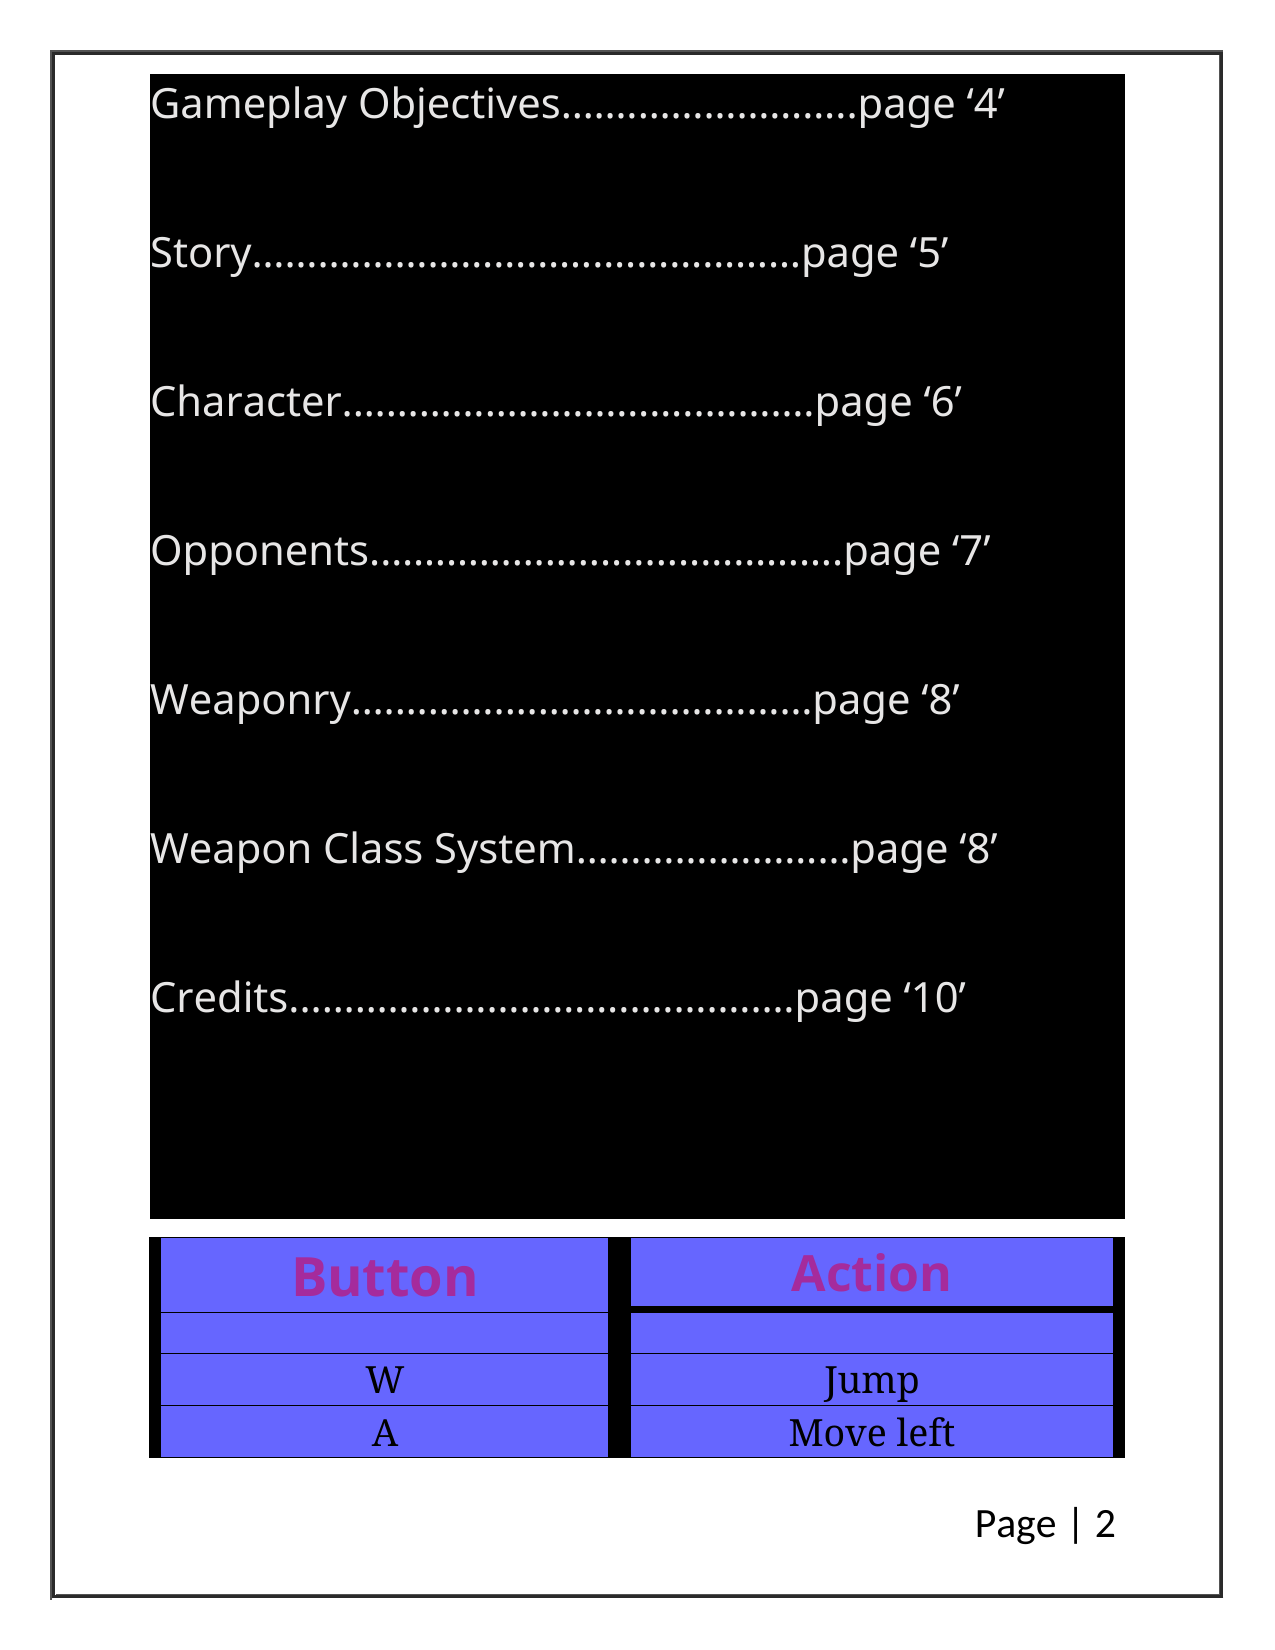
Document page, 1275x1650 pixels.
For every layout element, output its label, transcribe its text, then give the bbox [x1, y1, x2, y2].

table_cell W [151, 1354, 161, 1405]
table_cell [608, 1313, 619, 1353]
table_cell Move left [620, 1406, 631, 1457]
table_cell W [608, 1354, 619, 1405]
table_cell Jump [1113, 1354, 1124, 1405]
table_cell A [608, 1406, 619, 1457]
text Opponents.………………...........………….page ‘7’ [150, 521, 1125, 577]
table_cell [1113, 1313, 1124, 1353]
table_cell Move left [1113, 1406, 1124, 1457]
text Gameplay Objectives.……………………..page ‘4’ [150, 74, 1125, 131]
text Weaponry….……….…………….…………page ‘8’ [150, 669, 1125, 726]
text Mechanics: [150, 1042, 1125, 1144]
text Character.…………………………..……….page ‘6’ [150, 372, 1125, 428]
table_header Action [620, 1238, 1124, 1312]
table_cell [151, 1313, 161, 1353]
text Weapon Class System………….…………page ‘8’ [150, 818, 1125, 875]
table_cell A [151, 1406, 161, 1457]
text Story…….……………………….……………page ‘5’ [150, 223, 1125, 279]
text Credits...………………………..………..…page ‘10’ [150, 967, 1125, 1024]
table_header Button [608, 1238, 619, 1312]
table_cell Jump [620, 1354, 631, 1405]
table_cell [620, 1313, 631, 1353]
table_header Button [151, 1238, 161, 1312]
